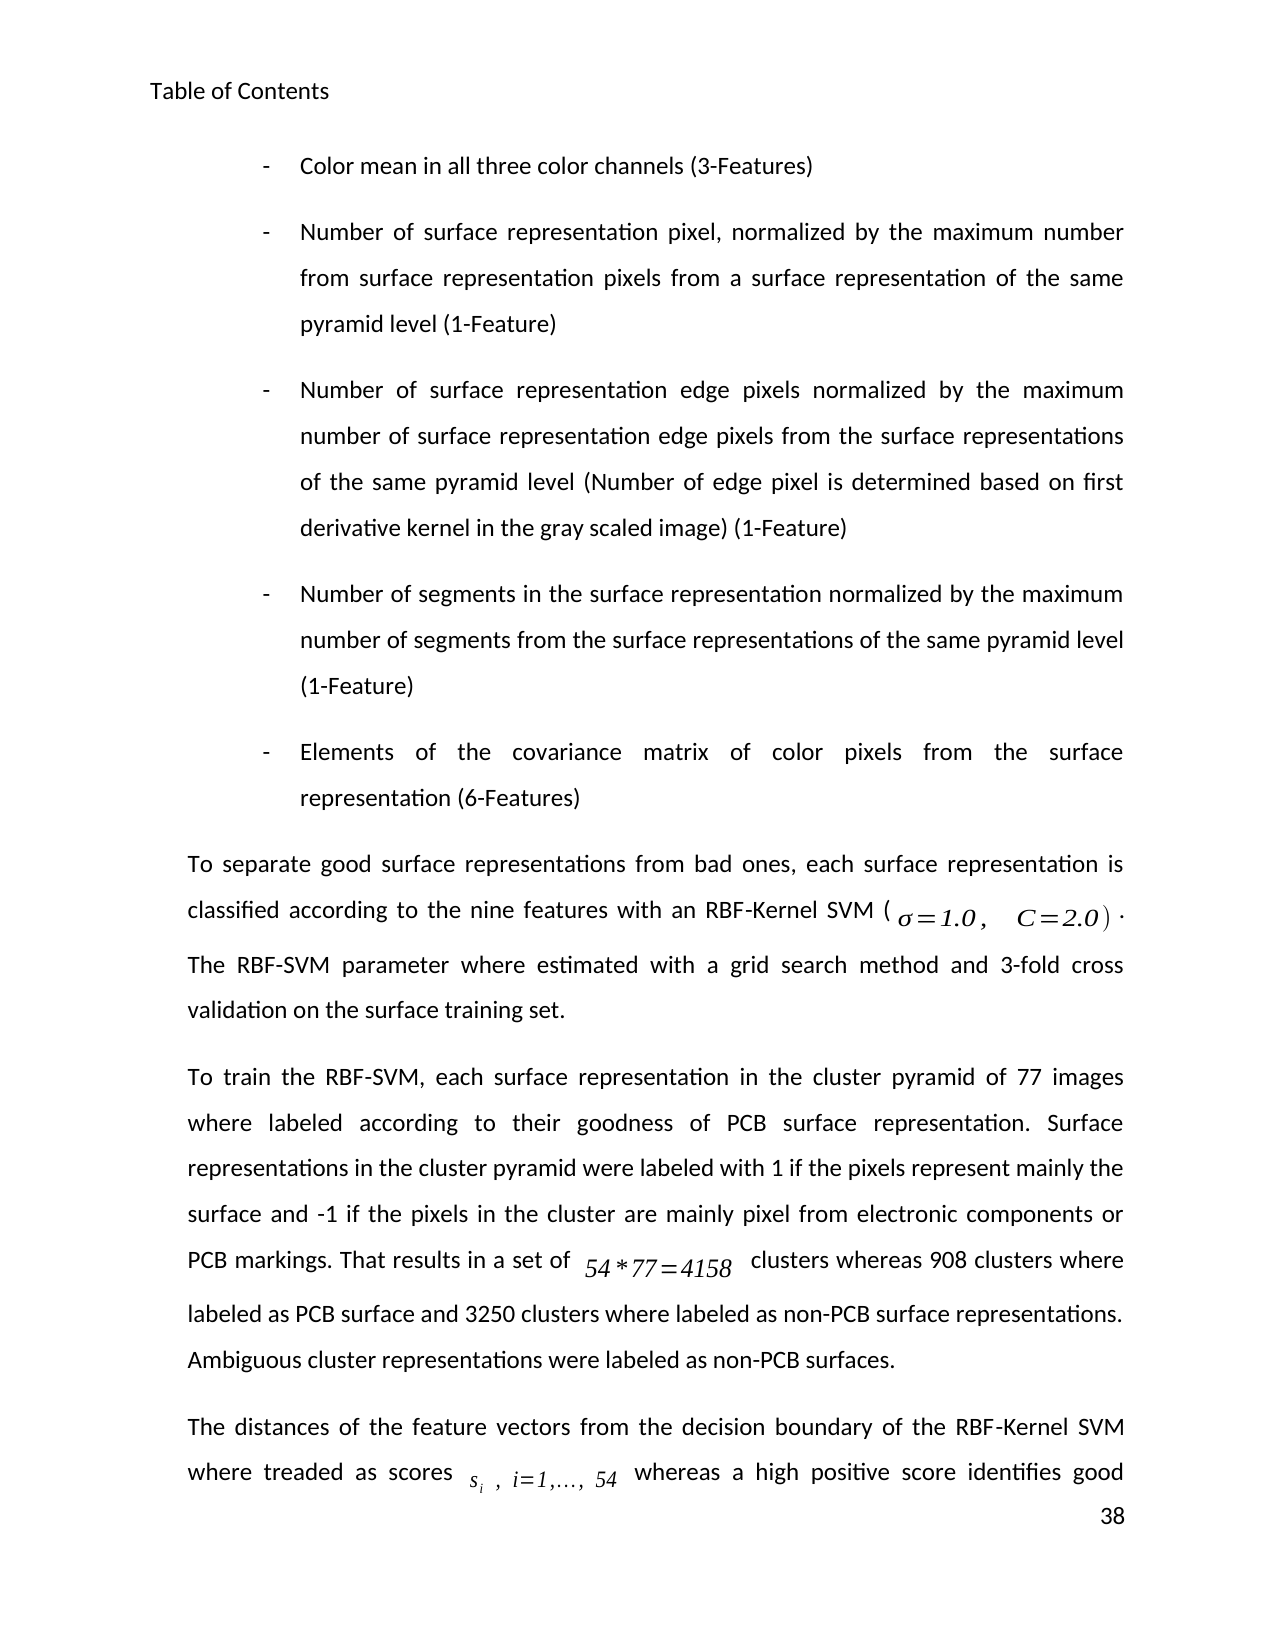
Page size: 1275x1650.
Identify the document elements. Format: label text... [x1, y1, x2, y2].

list Number of surface representation edge pixels normalized by the maximum number of surface representation edge pixels from the surface representations of the same pyramid level (Number of edge pixel is determined based on first derivative kernel in the gray scaled image) (1-Feature) [262, 374, 1125, 542]
text The distances of the feature vectors from the decision boundary of the RBF-Kernel SVM where treaded as scores whereas a high positive score identifies good surface representations and low negative scores represent bad surface representations. For each pixel of the image, the sum of scores over all 10 levels is computed. The scores are treaded as weights of the surface representation in which the pixel was included. If pixels are not included in a cluster of a pyramid level because the region in which the pixel was included, was rejected caused by the small region area, the score is set to zero. Each Pixel at the position with score sum greater than the weighted sum threshold is selected in the PCB surface set. [187, 1411, 1125, 1496]
list Number of segments in the surface representation normalized by the maximum number of segments from the surface representations of the same pyramid level (1-Feature) [262, 578, 1125, 700]
list Color mean in all three color channels (3-Features) [262, 150, 1125, 181]
text To separate good surface representations from bad ones, each surface representation is classified according to the nine features with an RBF-Kernel SVM (. The RBF-SVM parameter where estimated with a grid search method and 3-fold cross validation on the surface training set. [187, 849, 1125, 1025]
list Elements of the covariance matrix of color pixels from the surface representation (6-Features) [262, 736, 1125, 813]
list Number of surface representation pixel, normalized by the maximum number from surface representation pixels from a surface representation of the same pyramid level (1-Feature) [262, 217, 1125, 338]
text To train the RBF-SVM, each surface representation in the cluster pyramid of 77 images where labeled according to their goodness of PCB surface representation. Surface representations in the cluster pyramid were labeled with 1 if the pixels represent mainly the surface and -1 if the pixels in the cluster are mainly pixel from electronic components or PCB markings. That results in a set of clusters whereas 908 clusters where labeled as PCB surface and 3250 clusters where labeled as non-PCB surface representations. Ambiguous cluster representations were labeled as non-PCB surfaces. [187, 1061, 1125, 1374]
